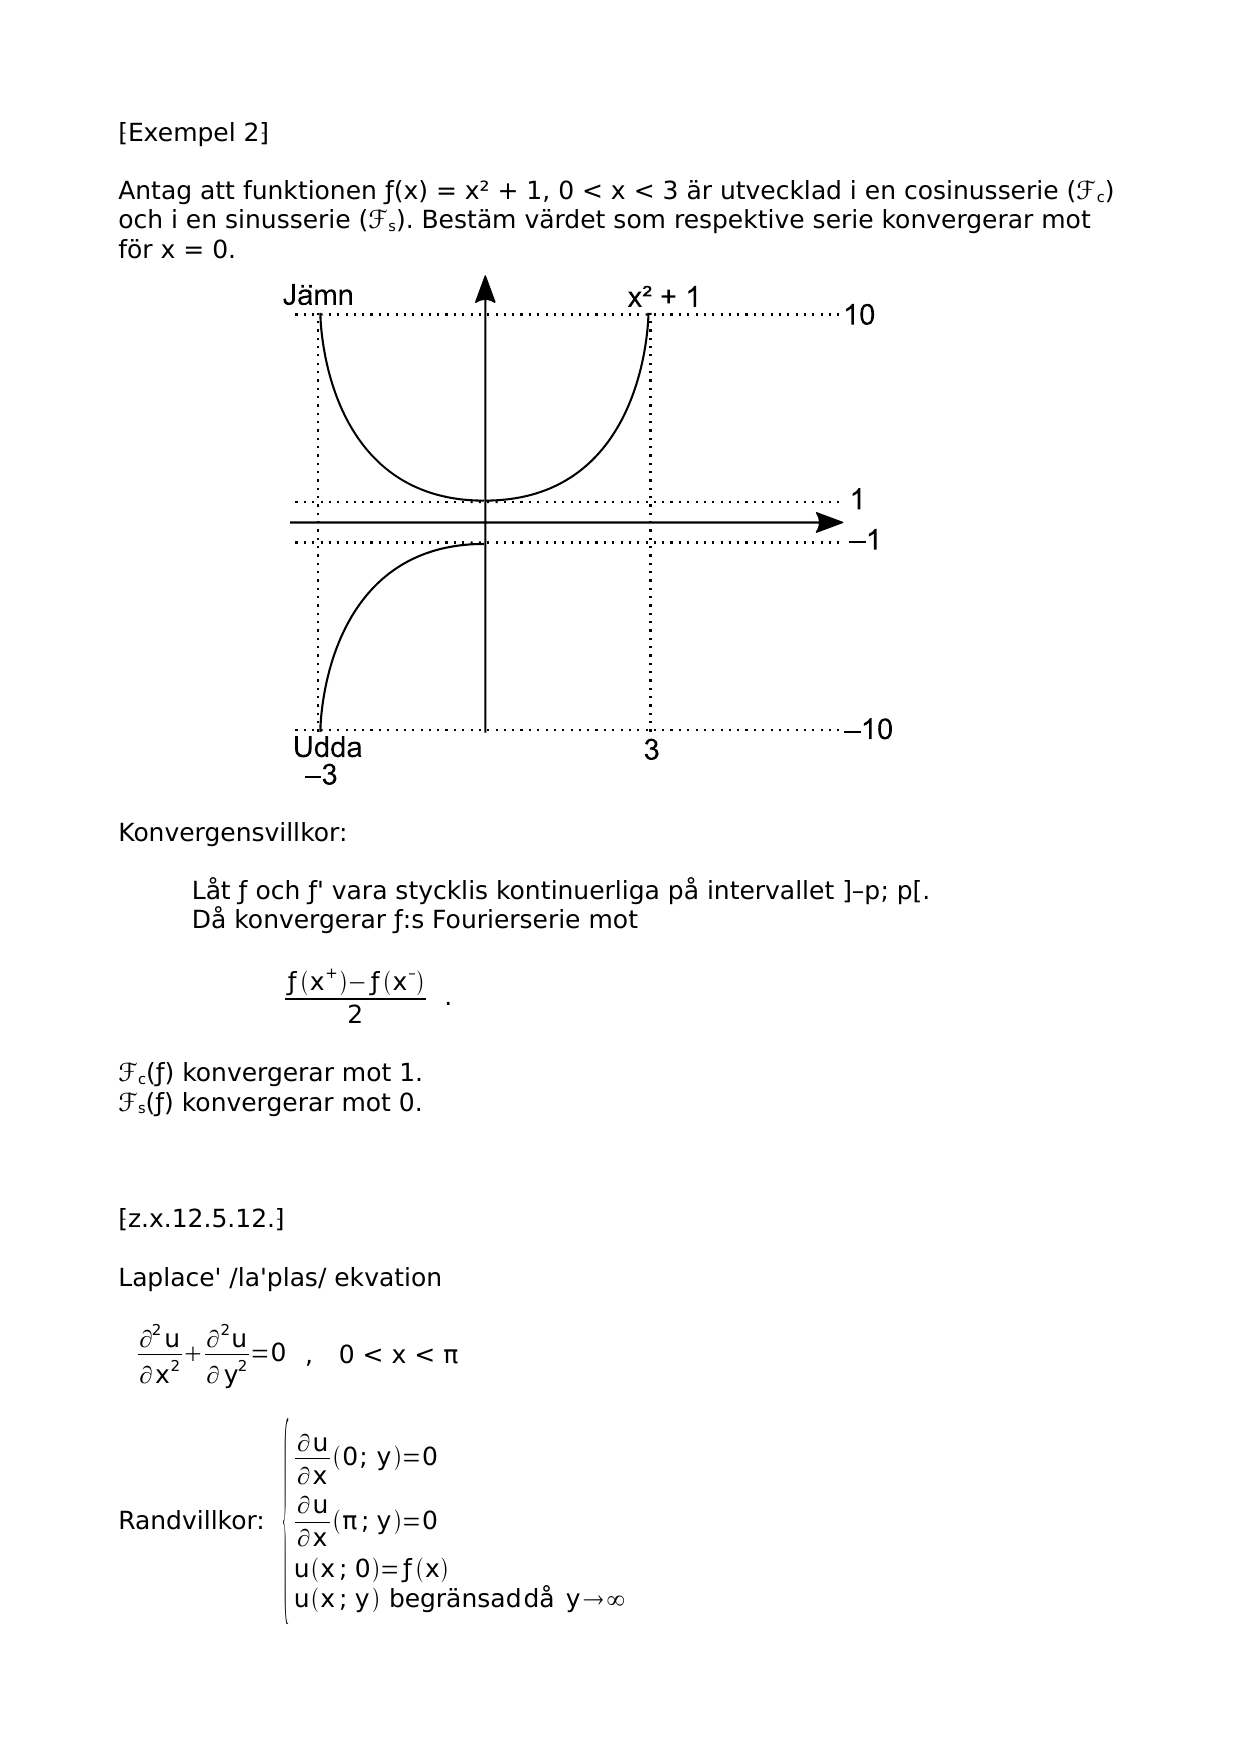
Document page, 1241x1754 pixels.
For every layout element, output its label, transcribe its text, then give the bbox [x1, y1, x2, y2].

text Konvergensvillkor: [118, 818, 1122, 847]
text Då konvergerar ƒ:s Fourierserie mot [118, 906, 1122, 935]
text . [118, 964, 1122, 1029]
text ⁅Exempel 2⁆ [118, 118, 1122, 147]
text Låt ƒ och ƒ' vara stycklis kontinuerliga på intervallet ]–p; p[. [118, 876, 1122, 906]
text Laplace' /la'plas/ ekvation [118, 1263, 1122, 1292]
text ⁅z.x.12.5.12.⁆ [118, 1204, 1122, 1234]
text ℱs(ƒ) konvergerar mot 0. [118, 1088, 1122, 1117]
text Antag att funktionen ƒ(x) = x² + 1, 0 < x < 3 är utvecklad i en cosinusserie (ℱc) och i en sinusserie (ℱs). Bestäm värdet som respektive serie konvergerar mot för x = 0. [118, 176, 1122, 264]
text Randvillkor: [118, 1418, 1122, 1623]
text ℱc(ƒ) konvergerar mot 1. [118, 1059, 1122, 1088]
text , 0 < x < π [118, 1321, 1122, 1389]
